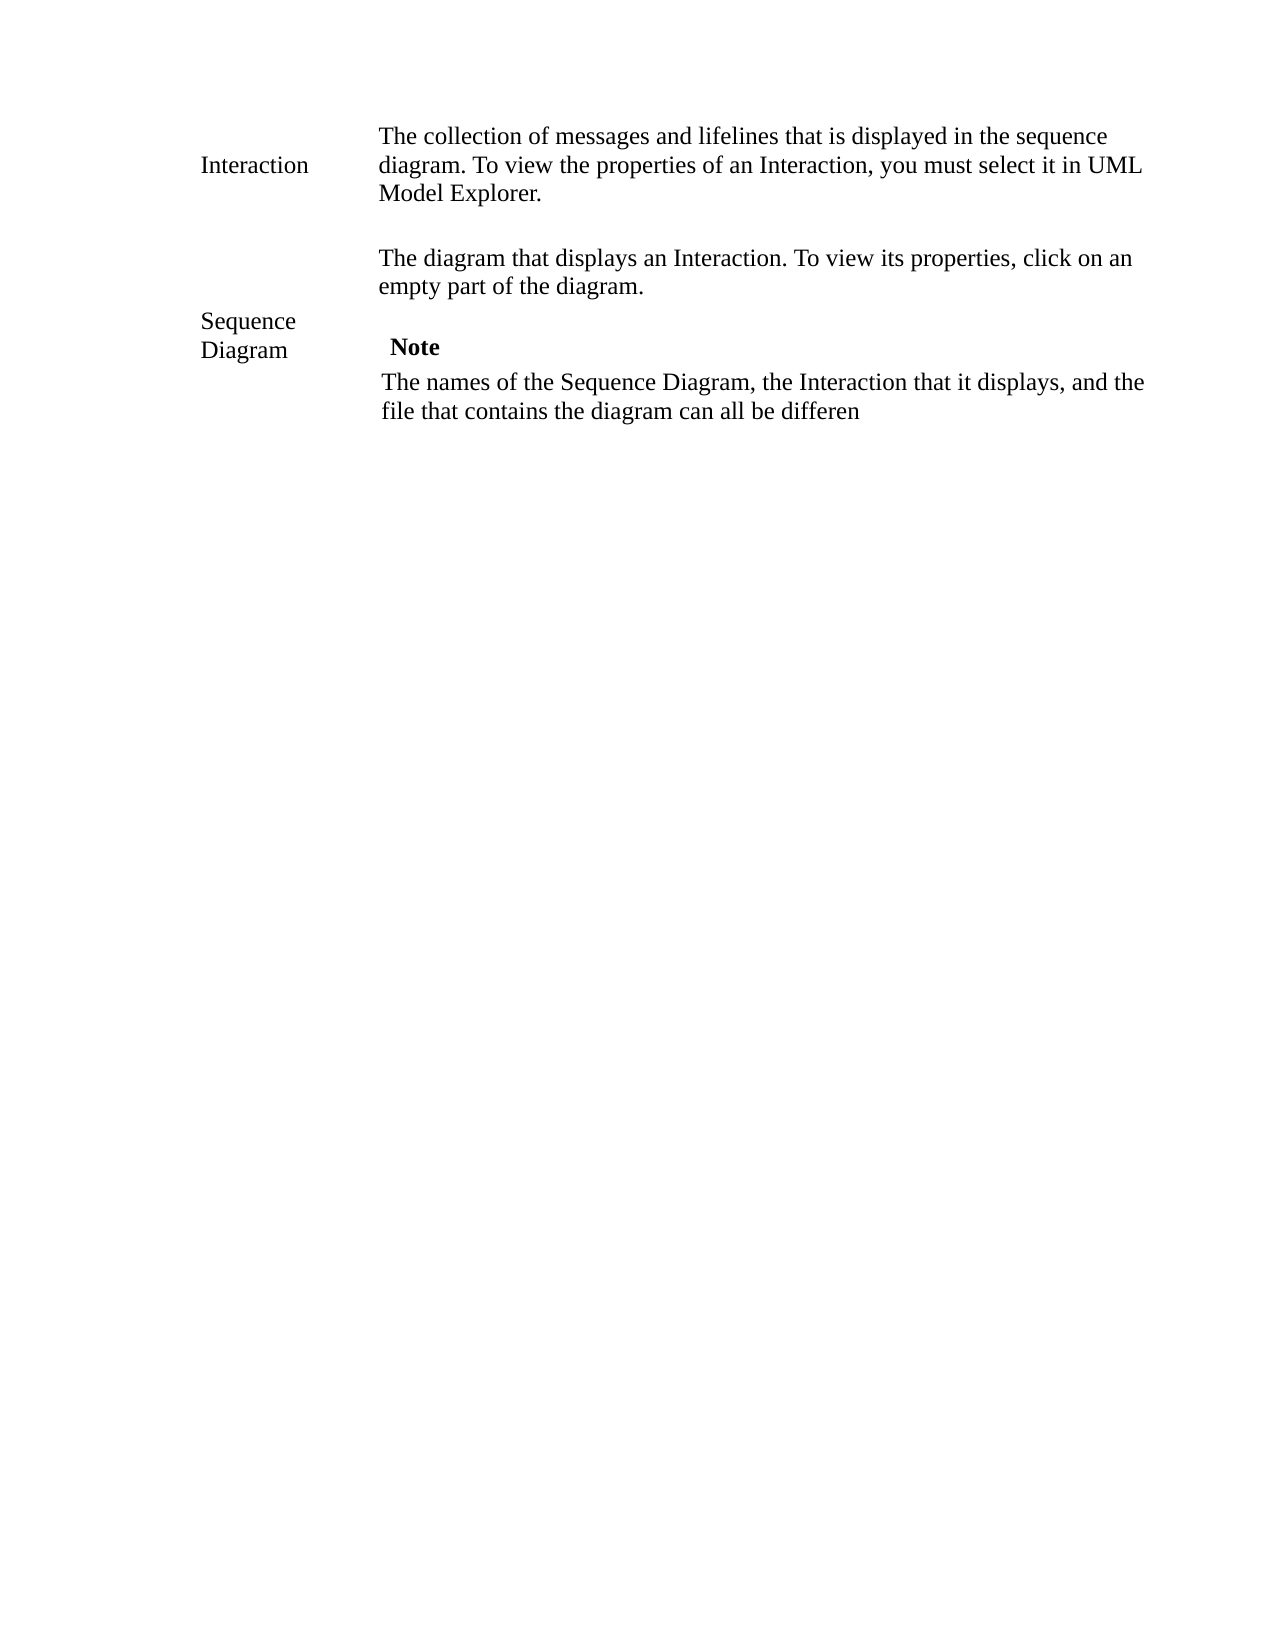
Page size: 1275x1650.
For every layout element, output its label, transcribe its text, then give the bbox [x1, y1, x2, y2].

table_cell Sequence Diagram [198, 240, 375, 460]
table_cell The names of the Sequence Diagram, the Interaction that it displays, and the file that contains the diagram can all be differen [378, 364, 1154, 457]
table_cell [118, 240, 197, 460]
table_cell Interaction [198, 118, 375, 240]
table_header Note [378, 330, 1154, 364]
table_cell [118, 118, 197, 240]
table_cell The diagram that displays an Interaction. To view its properties, click on an empty part of the diagram. [375, 240, 1157, 460]
table_cell The collection of messages and lifelines that is displayed in the sequence diagram. To view the properties of an Interaction, you must select it in UML Model Explorer. [375, 118, 1157, 240]
